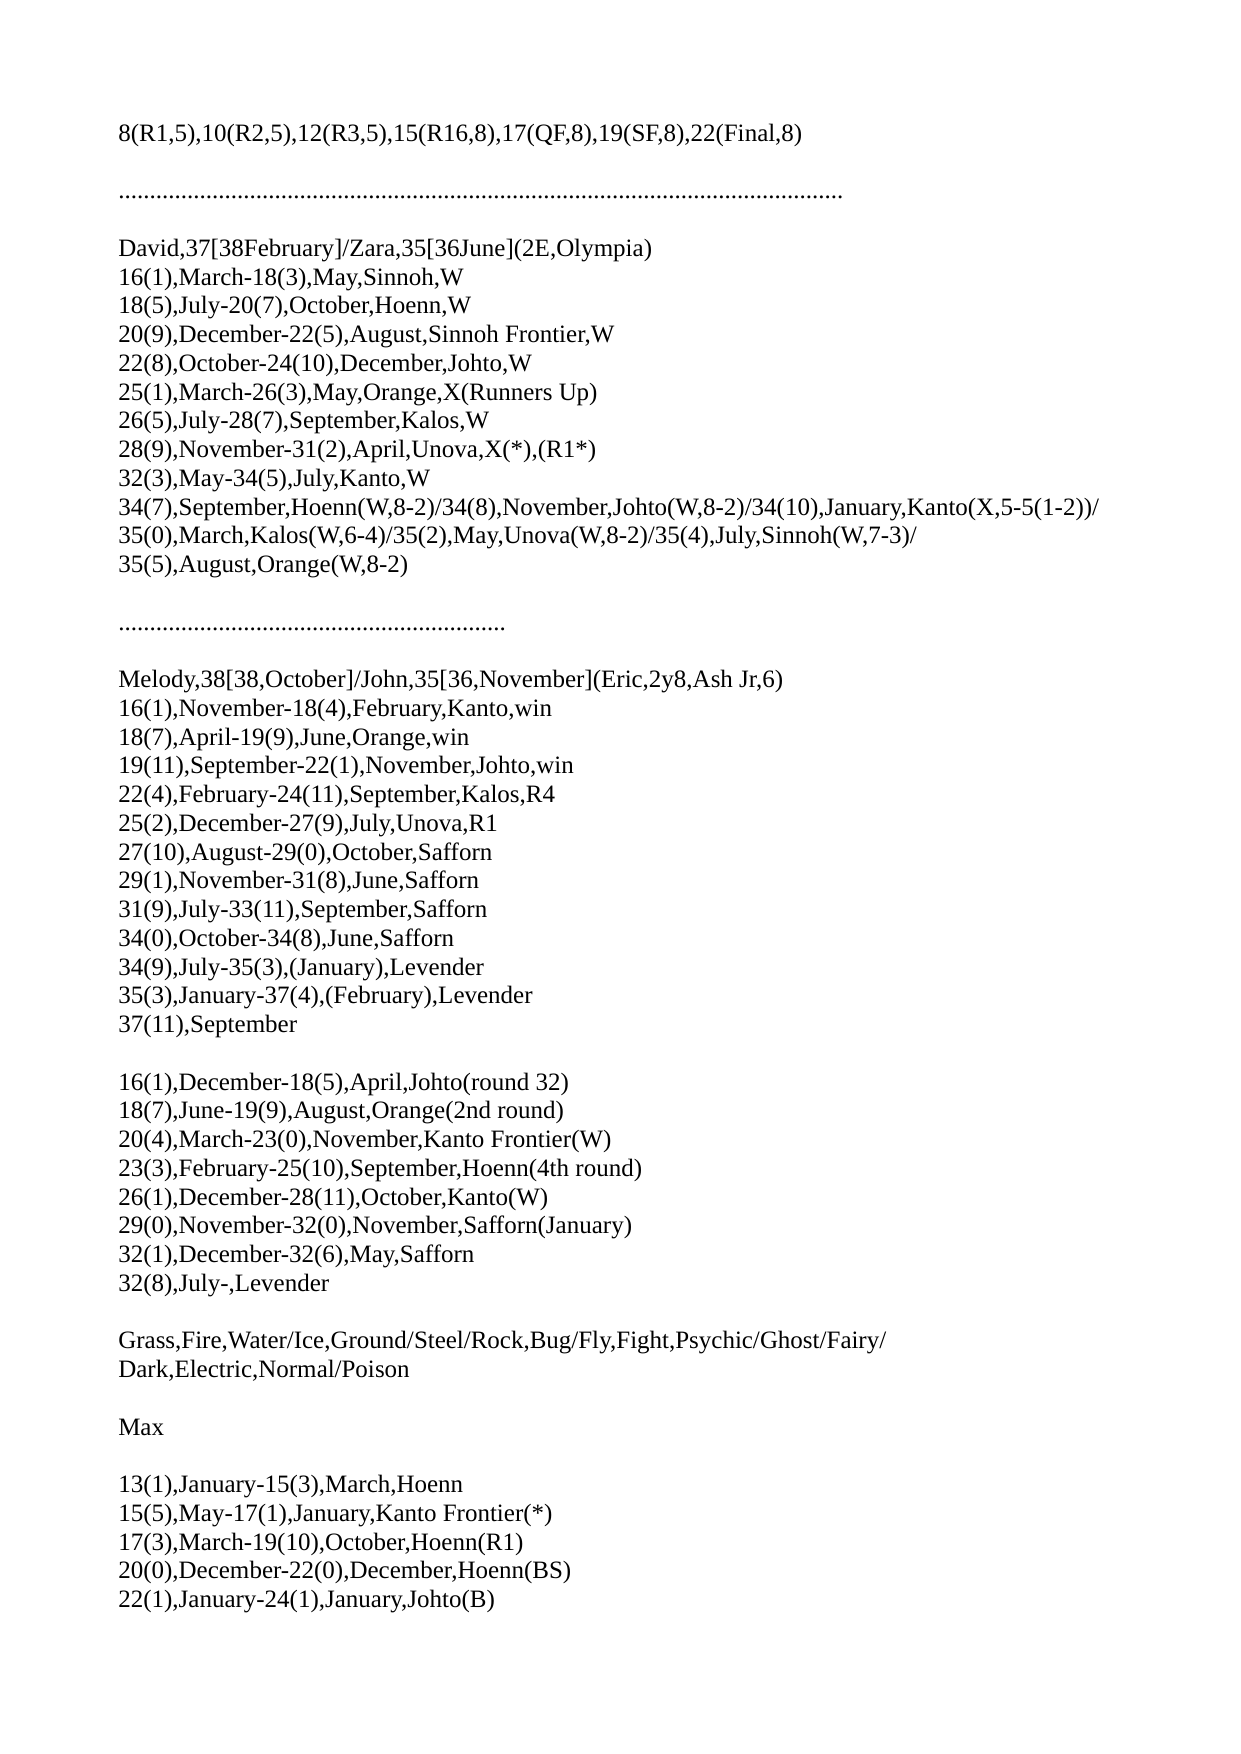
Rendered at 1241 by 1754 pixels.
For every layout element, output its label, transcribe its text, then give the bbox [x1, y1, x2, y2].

text Max [118, 1412, 1122, 1441]
text 32(1),December-32(6),May,Safforn [118, 1239, 1122, 1268]
text .............................................................. [118, 607, 1122, 636]
text 34(0),October-34(8),June,Safforn [118, 923, 1122, 952]
text 32(3),May-34(5),July,Kanto,W [118, 463, 1122, 492]
text 31(9),July-33(11),September,Safforn [118, 894, 1122, 923]
text Grass,Fire,Water/Ice,Ground/Steel/Rock,Bug/Fly,Fight,Psychic/Ghost/Fairy/Dark,Electric,Normal/Poison [118, 1326, 1122, 1383]
text 35(3),January-37(4),(February),Levender [118, 981, 1122, 1009]
text 34(9),July-35(3),(January),Levender [118, 952, 1122, 981]
text 16(1),November-18(4),February,Kanto,win [118, 693, 1122, 722]
text 20(9),December-22(5),August,Sinnoh Frontier,W [118, 319, 1122, 348]
text 32(8),July-,Levender [118, 1268, 1122, 1297]
text 8(R1,5),10(R2,5),12(R3,5),15(R16,8),17(QF,8),19(SF,8),22(Final,8) [118, 118, 1122, 147]
text 16(1),March-18(3),May,Sinnoh,W [118, 262, 1122, 291]
text David,37[38February]/Zara,35[36June](2E,Olympia) [118, 233, 1122, 262]
text 27(10),August-29(0),October,Safforn [118, 837, 1122, 866]
text 23(3),February-25(10),September,Hoenn(4th round) [118, 1153, 1122, 1182]
text 34(7),September,Hoenn(W,8-2)/34(8),November,Johto(W,8-2)/34(10),January,Kanto(X,5-5(1-2))/35(0),March,Kalos(W,6-4)/35(2),May,Unova(W,8-2)/35(4),July,Sinnoh(W,7-3)/35(5),August,Orange(W,8-2) [118, 492, 1122, 578]
text 22(4),February-24(11),September,Kalos,R4 [118, 779, 1122, 808]
text 18(5),July-20(7),October,Hoenn,W [118, 291, 1122, 319]
text Melody,38[38,October]/John,35[36,November](Eric,2y8,Ash Jr,6) [118, 664, 1122, 693]
text 20(4),March-23(0),November,Kanto Frontier(W) [118, 1124, 1122, 1153]
text 25(2),December-27(9),July,Unova,R1 [118, 808, 1122, 837]
text 18(7),June-19(9),August,Orange(2nd round) [118, 1096, 1122, 1124]
text 22(8),October-24(10),December,Johto,W [118, 348, 1122, 377]
text 19(11),September-22(1),November,Johto,win [118, 751, 1122, 779]
text 18(7),April-19(9),June,Orange,win [118, 722, 1122, 751]
text 13(1),January-15(3),March,Hoenn [118, 1469, 1122, 1498]
text 29(1),November-31(8),June,Safforn [118, 866, 1122, 894]
text 15(5),May-17(1),January,Kanto Frontier(*) [118, 1498, 1122, 1527]
text 16(1),December-18(5),April,Johto(round 32) [118, 1067, 1122, 1096]
text 22(1),January-24(1),January,Johto(B) [118, 1584, 1122, 1613]
text 17(3),March-19(10),October,Hoenn(R1) [118, 1527, 1122, 1556]
text 26(5),July-28(7),September,Kalos,W [118, 406, 1122, 434]
text 29(0),November-32(0),November,Safforn(January) [118, 1211, 1122, 1239]
text 37(11),September [118, 1009, 1122, 1038]
text 25(1),March-26(3),May,Orange,X(Runners Up) [118, 377, 1122, 406]
text 26(1),December-28(11),October,Kanto(W) [118, 1182, 1122, 1211]
text 20(0),December-22(0),December,Hoenn(BS) [118, 1556, 1122, 1584]
text .................................................................................................................... [118, 176, 1122, 204]
text 28(9),November-31(2),April,Unova,X(*),(R1*) [118, 434, 1122, 463]
